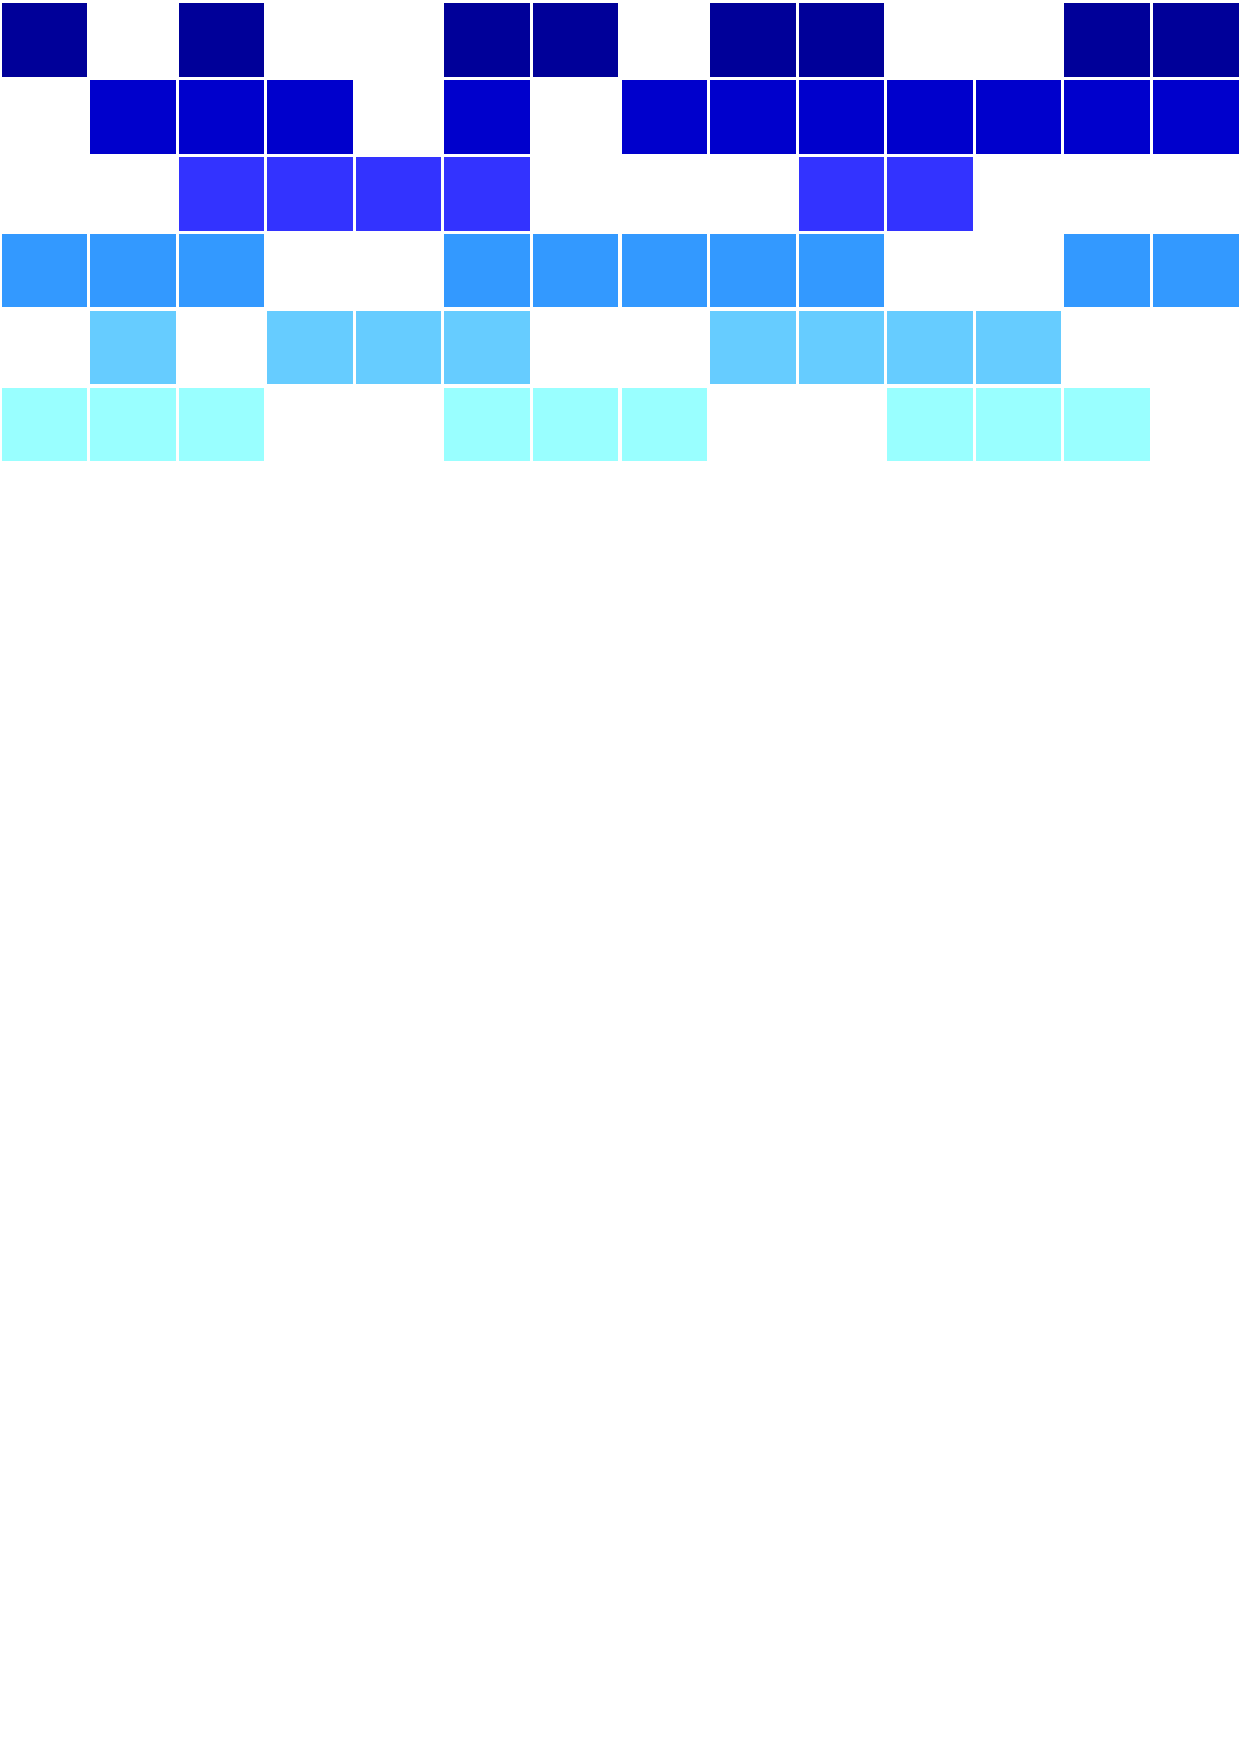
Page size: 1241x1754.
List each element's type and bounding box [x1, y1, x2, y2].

table_cell [533, 234, 618, 307]
table_cell [267, 80, 353, 154]
table_cell [710, 234, 796, 307]
table_cell [710, 157, 796, 231]
table_cell [710, 311, 796, 384]
table_cell [622, 157, 707, 231]
table_header [1064, 3, 1150, 77]
table_cell [976, 80, 1061, 154]
table_header [90, 3, 176, 77]
table_cell [1064, 157, 1150, 231]
table_cell [710, 388, 796, 461]
table_cell [90, 311, 176, 384]
table_cell [887, 80, 973, 154]
table_header [799, 3, 884, 77]
table_header [179, 3, 264, 77]
table_cell [887, 157, 973, 231]
table_cell [356, 311, 441, 384]
table_cell [90, 234, 176, 307]
table_cell [1153, 311, 1239, 384]
table_cell [267, 388, 353, 461]
table_cell [1064, 234, 1150, 307]
table_cell [1064, 311, 1150, 384]
table_header [2, 3, 87, 77]
table_cell [2, 234, 87, 307]
table_cell [799, 388, 884, 461]
table_header [622, 3, 707, 77]
table_cell [533, 80, 618, 154]
table_cell [1064, 388, 1150, 461]
table_cell [799, 234, 884, 307]
table_cell [710, 80, 796, 154]
table_cell [179, 311, 264, 384]
table_cell [444, 157, 530, 231]
table_cell [267, 234, 353, 307]
table_header [887, 3, 973, 77]
table_cell [1153, 157, 1239, 231]
table_cell [356, 157, 441, 231]
table_cell [444, 80, 530, 154]
table_cell [2, 157, 87, 231]
table_cell [356, 80, 441, 154]
table_cell [976, 157, 1061, 231]
table_header [267, 3, 353, 77]
table_header [710, 3, 796, 77]
table_cell [976, 388, 1061, 461]
table_cell [799, 157, 884, 231]
table_cell [622, 388, 707, 461]
table_cell [444, 388, 530, 461]
table_cell [2, 311, 87, 384]
table_cell [1153, 234, 1239, 307]
table_cell [90, 157, 176, 231]
table_header [356, 3, 441, 77]
table_cell [444, 234, 530, 307]
table_cell [2, 80, 87, 154]
table_cell [976, 311, 1061, 384]
table_cell [622, 234, 707, 307]
table_header [976, 3, 1061, 77]
table_cell [976, 234, 1061, 307]
table_cell [267, 157, 353, 231]
table_cell [179, 234, 264, 307]
table_header [1153, 3, 1239, 77]
table_cell [622, 80, 707, 154]
table_cell [1153, 388, 1239, 461]
table_cell [533, 311, 618, 384]
table_cell [887, 234, 973, 307]
table_cell [267, 311, 353, 384]
table_cell [2, 388, 87, 461]
table_cell [179, 157, 264, 231]
table_cell [179, 80, 264, 154]
table_cell [90, 388, 176, 461]
table_cell [622, 311, 707, 384]
table_cell [533, 388, 618, 461]
table_header [444, 3, 530, 77]
table_cell [356, 234, 441, 307]
table_cell [179, 388, 264, 461]
table_cell [799, 311, 884, 384]
table_cell [799, 80, 884, 154]
table_cell [90, 80, 176, 154]
table_cell [444, 311, 530, 384]
table_cell [887, 311, 973, 384]
table_cell [1153, 80, 1239, 154]
table_header [533, 3, 618, 77]
table_cell [356, 388, 441, 461]
table_cell [1064, 80, 1150, 154]
table_cell [887, 388, 973, 461]
table_cell [533, 157, 618, 231]
